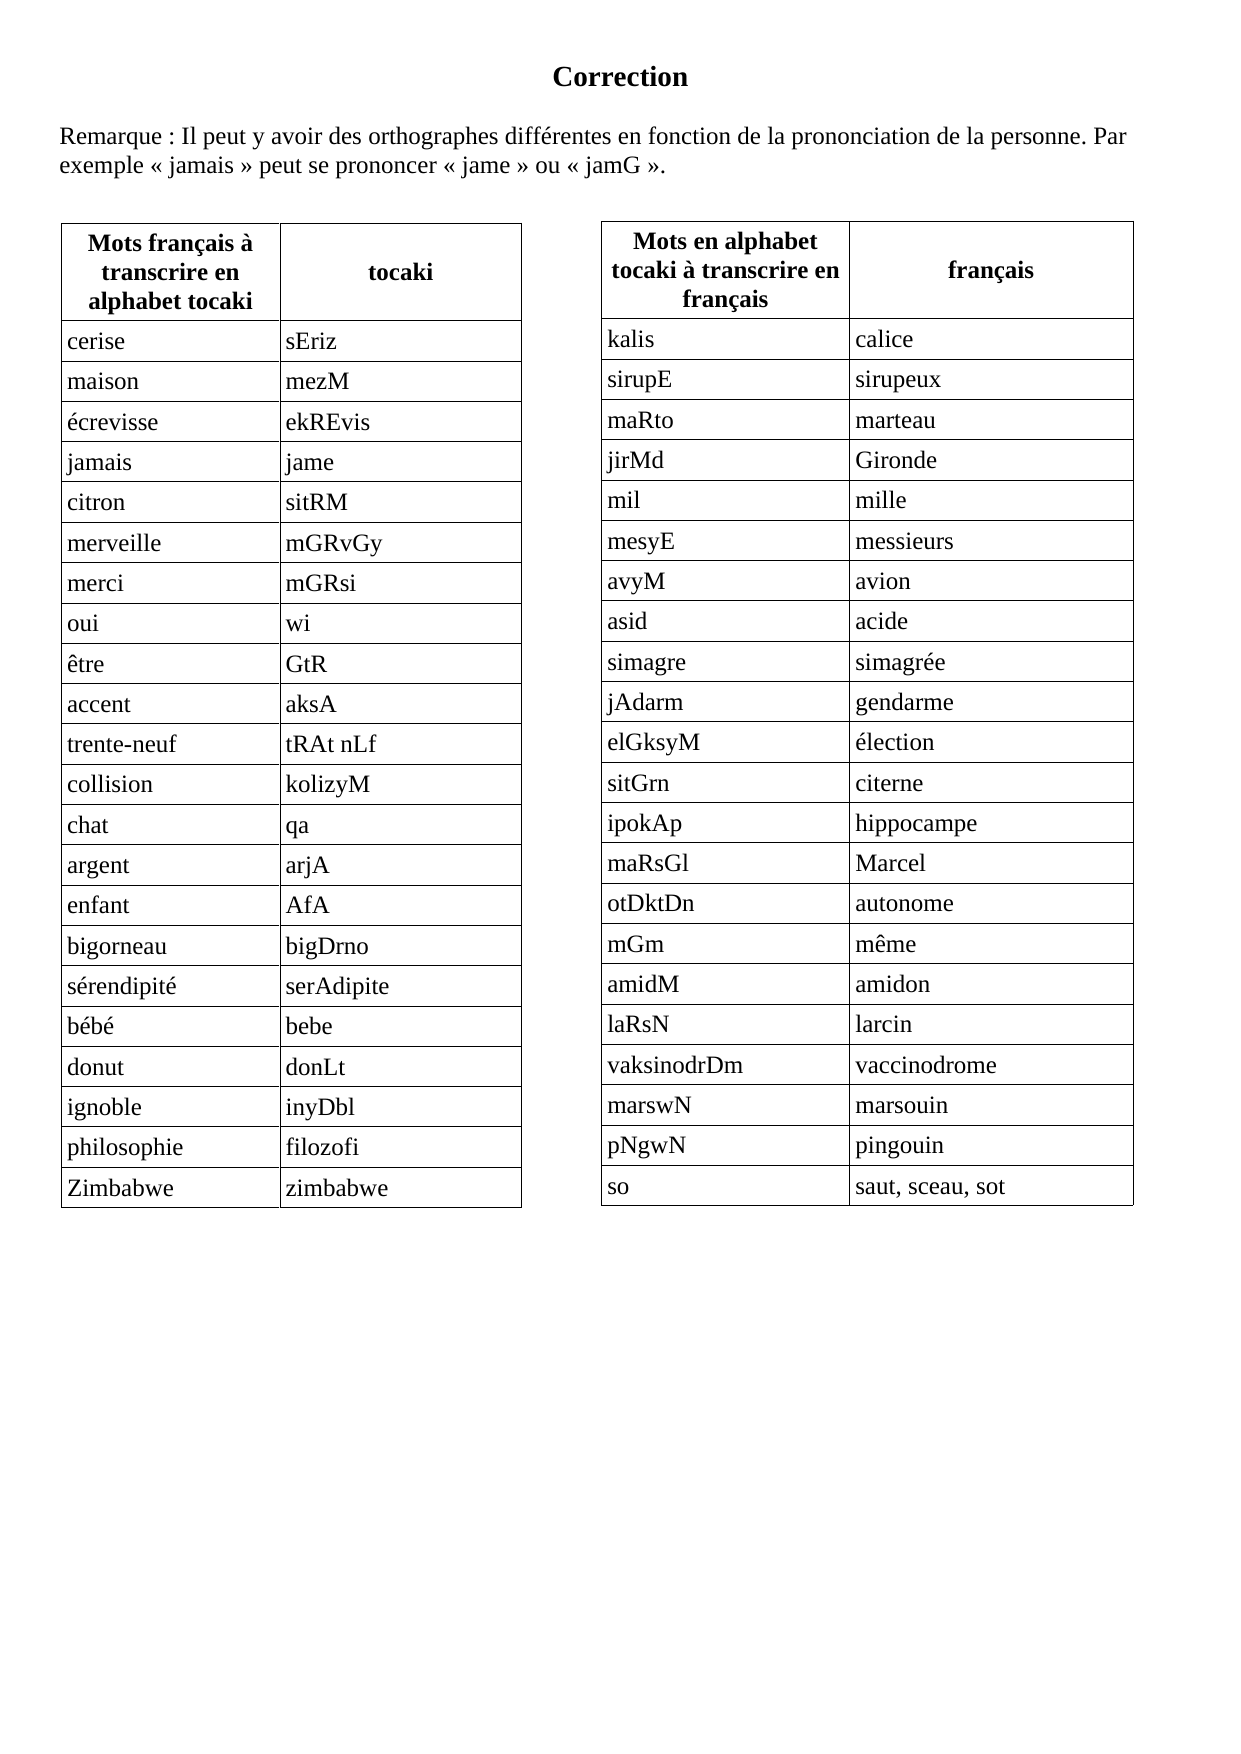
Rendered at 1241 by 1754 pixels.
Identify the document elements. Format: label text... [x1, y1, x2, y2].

table_cell aksA [281, 684, 521, 723]
table_cell vaksinodrDm [602, 1045, 849, 1084]
table_cell donLt [281, 1047, 521, 1086]
table_cell bigDrno [281, 926, 521, 965]
table_cell chat [62, 805, 279, 844]
table_cell ignoble [62, 1087, 279, 1126]
table_cell acide [850, 601, 1133, 641]
table_cell laRsN [602, 1005, 849, 1044]
table_cell sitGrn [602, 763, 849, 802]
table_cell écrevisse [62, 402, 279, 441]
table_cell sirupE [602, 360, 849, 399]
table_cell asid [602, 601, 849, 641]
table_cell mil [602, 481, 849, 520]
table_cell accent [62, 684, 279, 723]
table_header Mots en alphabet tocaki à transcrire en français [602, 222, 849, 318]
table_cell mille [850, 481, 1133, 520]
table_cell otDktDn [602, 884, 849, 923]
table_cell jamais [62, 442, 279, 481]
table_cell marteau [850, 400, 1133, 439]
table_cell oui [62, 604, 279, 643]
table_cell donut [62, 1047, 279, 1086]
table_cell enfant [62, 886, 279, 925]
table_cell citron [62, 482, 279, 522]
table_cell simagrée [850, 642, 1133, 681]
table_cell Zimbabwe [62, 1168, 279, 1207]
table_cell so [602, 1166, 849, 1205]
table_header tocaki [281, 224, 521, 320]
table_cell sérendipité [62, 966, 279, 1006]
table_cell kalis [602, 319, 849, 359]
table_cell bébé [62, 1007, 279, 1046]
table_cell tRAt nLf [281, 724, 521, 764]
table_cell merveille [62, 523, 279, 562]
table_cell jirMd [602, 440, 849, 480]
text Correction [59, 59, 1181, 93]
table_cell maRsGl [602, 843, 849, 883]
table_cell même [850, 924, 1133, 963]
table_cell merci [62, 563, 279, 603]
table_cell inyDbl [281, 1087, 521, 1126]
table_cell pNgwN [602, 1126, 849, 1165]
table_cell sEriz [281, 321, 521, 361]
table_cell amidon [850, 964, 1133, 1004]
table_cell argent [62, 845, 279, 885]
table_cell cerise [62, 321, 279, 361]
table_cell calice [850, 319, 1133, 359]
table_cell philosophie [62, 1127, 279, 1167]
table_cell vaccinodrome [850, 1045, 1133, 1084]
table_cell ipokAp [602, 803, 849, 842]
table_header français [850, 222, 1133, 318]
table_cell marswN [602, 1085, 849, 1125]
table_cell mGRvGy [281, 523, 521, 562]
table_cell mezM [281, 362, 521, 401]
table_cell filozofi [281, 1127, 521, 1167]
table_cell larcin [850, 1005, 1133, 1044]
table_cell zimbabwe [281, 1168, 521, 1207]
table_cell élection [850, 722, 1133, 762]
table_cell arjA [281, 845, 521, 885]
table_cell sitRM [281, 482, 521, 522]
table_cell trente-neuf [62, 724, 279, 764]
table_cell Marcel [850, 843, 1133, 883]
text Remarque : Il peut y avoir des orthographes différentes en fonction de la prononciation de la personne. Par exemple « jamais » peut se prononcer « jame » ou « jamG ». [59, 121, 1181, 179]
table_cell maison [62, 362, 279, 401]
table_cell messieurs [850, 521, 1133, 560]
table_cell GtR [281, 644, 521, 683]
table_cell gendarme [850, 682, 1133, 721]
table_cell saut, sceau, sot [850, 1166, 1133, 1205]
table_cell avyM [602, 561, 849, 600]
table_cell elGksyM [602, 722, 849, 762]
table_cell mGm [602, 924, 849, 963]
table_cell collision [62, 765, 279, 804]
table_cell simagre [602, 642, 849, 681]
table_cell mGRsi [281, 563, 521, 603]
table_cell être [62, 644, 279, 683]
table_cell jAdarm [602, 682, 849, 721]
table_header Mots français à transcrire en alphabet tocaki [62, 224, 279, 320]
table_cell ekREvis [281, 402, 521, 441]
table_cell maRto [602, 400, 849, 439]
table_cell kolizyM [281, 765, 521, 804]
table_cell sirupeux [850, 360, 1133, 399]
table_cell marsouin [850, 1085, 1133, 1125]
table_cell bebe [281, 1007, 521, 1046]
table_cell autonome [850, 884, 1133, 923]
table_cell citerne [850, 763, 1133, 802]
table_cell hippocampe [850, 803, 1133, 842]
table_cell mesyE [602, 521, 849, 560]
table_cell Gironde [850, 440, 1133, 480]
table_cell serAdipite [281, 966, 521, 1006]
table_cell bigorneau [62, 926, 279, 965]
table_cell wi [281, 604, 521, 643]
table_cell pingouin [850, 1126, 1133, 1165]
table_cell AfA [281, 886, 521, 925]
table_cell amidM [602, 964, 849, 1004]
table_cell avion [850, 561, 1133, 600]
table_cell qa [281, 805, 521, 844]
table_cell jame [281, 442, 521, 481]
